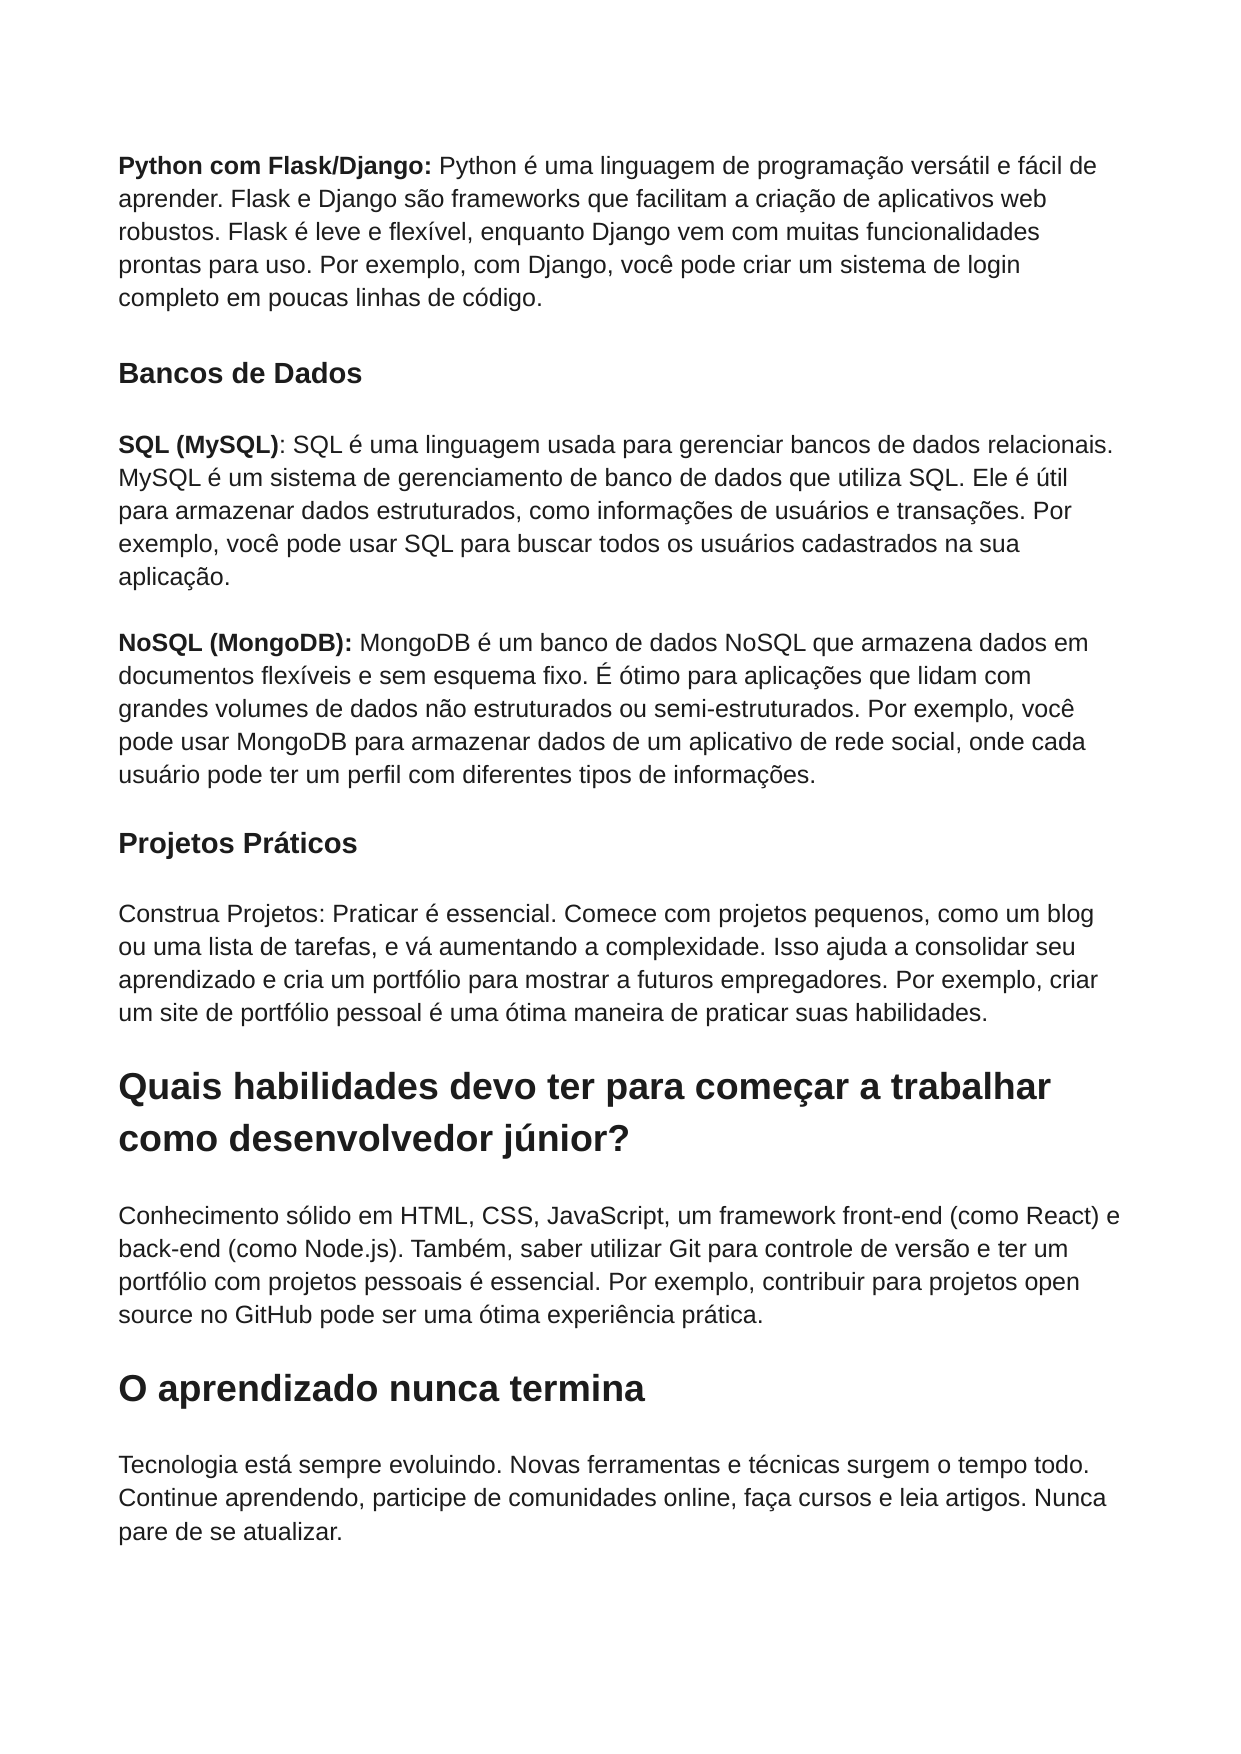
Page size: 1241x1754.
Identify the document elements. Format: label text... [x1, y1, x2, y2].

text Tecnologia está sempre evoluindo. Novas ferramentas e técnicas surgem o tempo todo. Continue aprendendo, participe de comunidades online, faça cursos e leia artigos. Nunca pare de se atualizar. [118, 1450, 1122, 1545]
text SQL (MySQL): SQL é uma linguagem usada para gerenciar bancos de dados relacionais. MySQL é um sistema de gerenciamento de banco de dados que utiliza SQL. Ele é útil para armazenar dados estruturados, como informações de usuários e transações. Por exemplo, você pode usar SQL para buscar todos os usuários cadastrados na sua aplicação. [118, 430, 1122, 591]
text Python com Flask/Django: Python é uma linguagem de programação versátil e fácil de aprender. Flask e Django são frameworks que facilitam a criação de aplicativos web robustos. Flask é leve e flexível, enquanto Django vem com muitas funcionalidades prontas para uso. Por exemplo, com Django, você pode criar um sistema de login completo em poucas linhas de código. [118, 151, 1122, 312]
subtitle Projetos Práticos [118, 826, 1122, 859]
text Construa Projetos: Praticar é essencial. Comece com projetos pequenos, como um blog ou uma lista de tarefas, e vá aumentando a complexidade. Isso ajuda a consolidar seu aprendizado e cria um portfólio para mostrar a futuros empregadores. Por exemplo, criar um site de portfólio pessoal é uma ótima maneira de praticar suas habilidades. [118, 899, 1122, 1027]
subtitle Bancos de Dados [118, 356, 1122, 390]
text Conhecimento sólido em HTML, CSS, JavaScript, um framework front-end (como React) e back-end (como Node.js). Também, saber utilizar Git para controle de versão e ter um portfólio com projetos pessoais é essencial. Por exemplo, contribuir para projetos open source no GitHub pode ser uma ótima experiência prática. [118, 1201, 1122, 1328]
subtitle O aprendizado nunca termina [118, 1366, 1122, 1409]
subtitle Quais habilidades devo ter para começar a trabalhar como desenvolvedor júnior? [118, 1064, 1122, 1159]
text NoSQL (MongoDB): MongoDB é um banco de dados NoSQL que armazena dados em documentos flexíveis e sem esquema fixo. É ótimo para aplicações que lidam com grandes volumes de dados não estruturados ou semi-estruturados. Por exemplo, você pode usar MongoDB para armazenar dados de um aplicativo de rede social, onde cada usuário pode ter um perfil com diferentes tipos de informações. [118, 628, 1122, 789]
